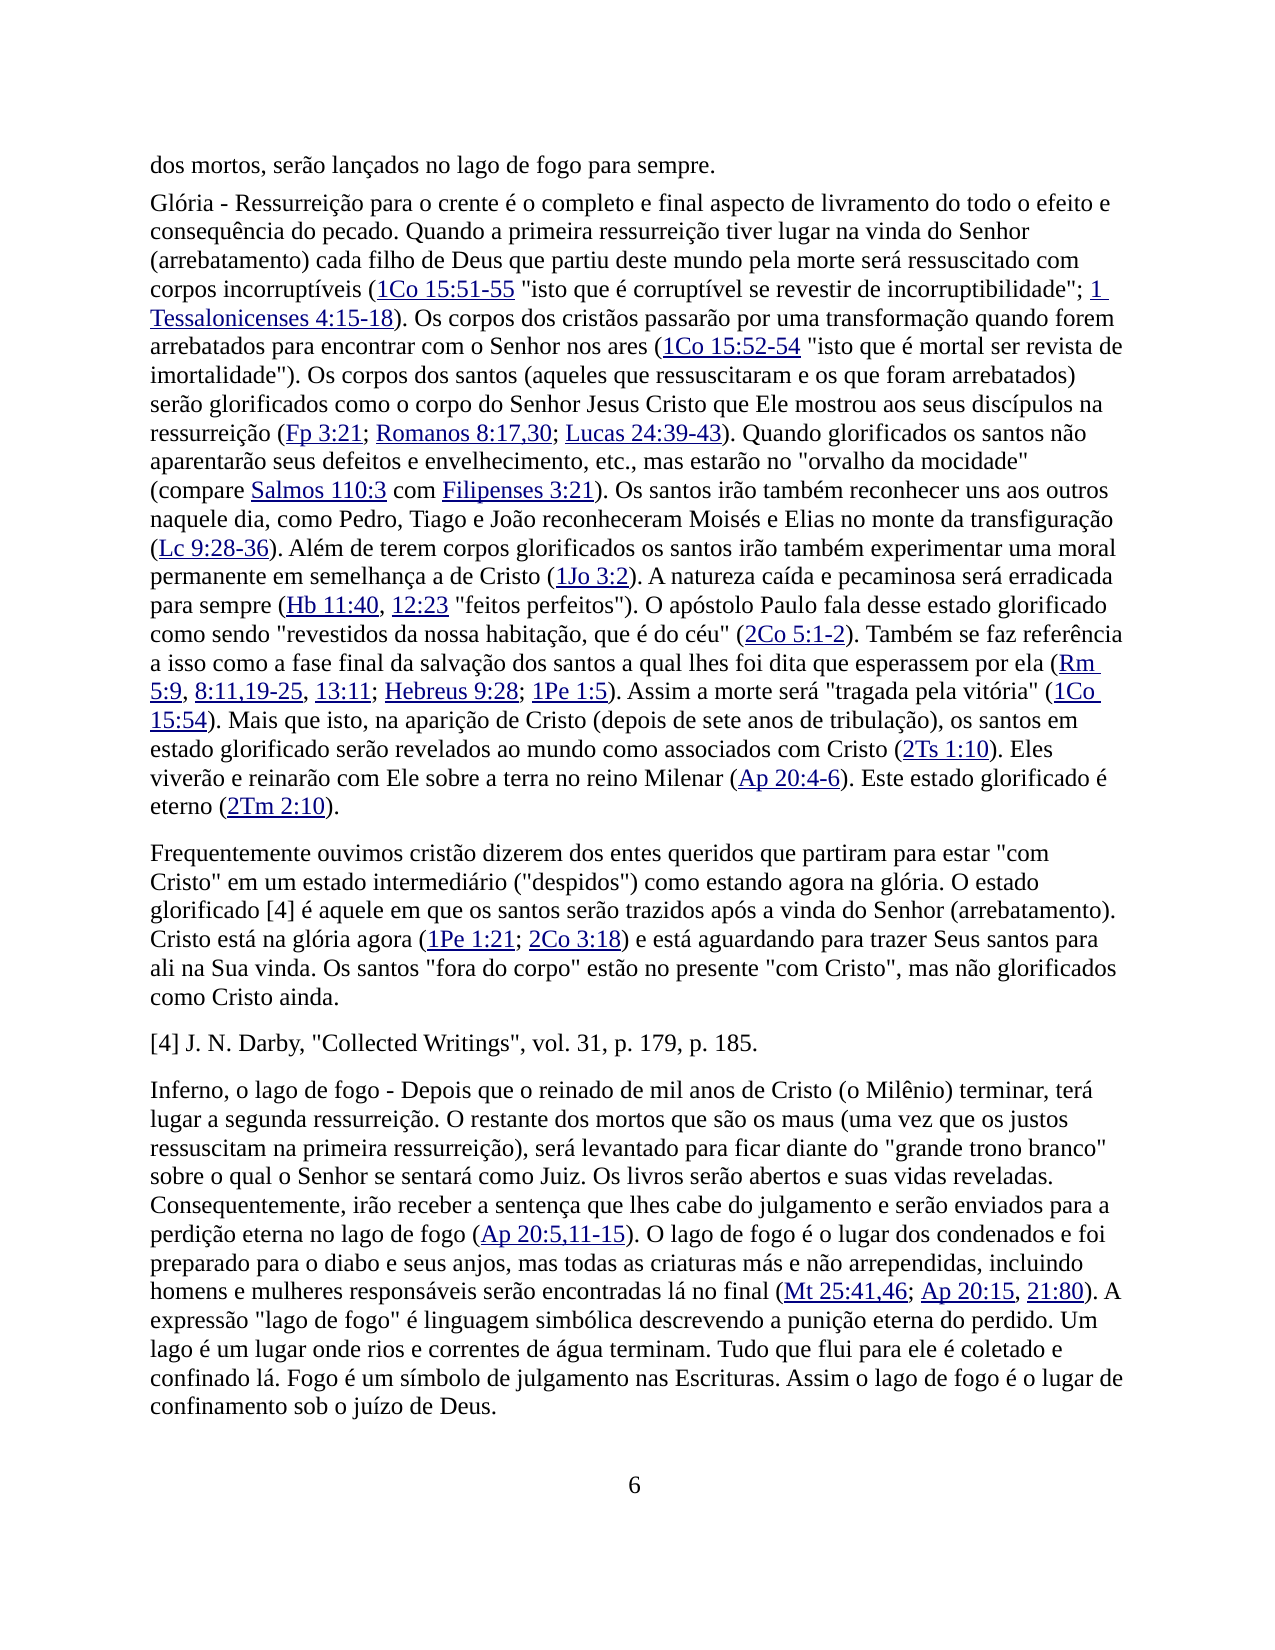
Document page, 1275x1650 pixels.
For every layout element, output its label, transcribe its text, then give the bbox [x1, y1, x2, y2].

text Inferno, o lago de fogo - Depois que o reinado de mil anos de Cristo (o Milênio) terminar, terá lugar a segunda ressurreição. O restante dos mortos que são os maus (uma vez que os justos ressuscitam na primeira ressurreição), será levantado para ficar diante do "grande trono branco" sobre o qual o Senhor se sentará como Juiz. Os livros serão abertos e suas vidas reveladas. Consequentemente, irão receber a sentença que lhes cabe do julgamento e serão enviados para a perdição eterna no lago de fogo (Ap 20:5,11-15). O lago de fogo é o lugar dos condenados e foi preparado para o diabo e seus anjos, mas todas as criaturas más e não arrependidas, incluindo homens e mulheres responsáveis serão encontradas lá no final (Mt 25:41,46; Ap 20:15, 21:80). A expressão "lago de fogo" é linguagem simbólica descrevendo a punição eterna do perdido. Um lago é um lugar onde rios e correntes de água terminam. Tudo que flui para ele é coletado e confinado lá. Fogo é um símbolo de julgamento nas Escrituras. Assim o lago de fogo é o lugar de confinamento sob o juízo de Deus. [150, 1075, 1125, 1420]
text Frequentemente ouvimos cristão dizerem dos entes queridos que partiram para estar "com Cristo" em um estado intermediário ("despidos") como estando agora na glória. O estado glorificado [4] é aquele em que os santos serão trazidos após a vinda do Senhor (arrebatamento). Cristo está na glória agora (1Pe 1:21; 2Co 3:18) e está aguardando para trazer Seus santos para ali na Sua vinda. Os santos "fora do corpo" estão no presente "com Cristo", mas não glorificados como Cristo ainda. [150, 838, 1125, 1011]
text dos mortos, serão lançados no lago de fogo para sempre. [150, 150, 1125, 179]
text [4] J. N. Darby, "Collected Writings", vol. 31, p. 179, p. 185. [150, 1028, 1125, 1057]
text Glória - Ressurreição para o crente é o completo e final aspecto de livramento do todo o efeito e consequência do pecado. Quando a primeira ressurreição tiver lugar na vinda do Senhor (arrebatamento) cada filho de Deus que partiu deste mundo pela morte será ressuscitado com corpos incorruptíveis (1Co 15:51-55 "isto que é corruptível se revestir de incorruptibilidade"; 1 Tessalonicenses 4:15-18). Os corpos dos cristãos passarão por uma transformação quando forem arrebatados para encontrar com o Senhor nos ares (1Co 15:52-54 "isto que é mortal ser revista de imortalidade"). Os corpos dos santos (aqueles que ressuscitaram e os que foram arrebatados) serão glorificados como o corpo do Senhor Jesus Cristo que Ele mostrou aos seus discípulos na ressurreição (Fp 3:21; Romanos 8:17,30; Lucas 24:39-43). Quando glorificados os santos não aparentarão seus defeitos e envelhecimento, etc., mas estarão no "orvalho da mocidade" (compare Salmos 110:3 com Filipenses 3:21). Os santos irão também reconhecer uns aos outros naquele dia, como Pedro, Tiago e João reconheceram Moisés e Elias no monte da transfiguração (Lc 9:28-36). Além de terem corpos glorificados os santos irão também experimentar uma moral permanente em semelhança a de Cristo (1Jo 3:2). A natureza caída e pecaminosa será erradicada para sempre (Hb 11:40, 12:23 "feitos perfeitos"). O apóstolo Paulo fala desse estado glorificado como sendo "revestidos da nossa habitação, que é do céu" (2Co 5:1-2). Também se faz referência a isso como a fase final da salvação dos santos a qual lhes foi dita que esperassem por ela (Rm 5:9, 8:11,19-25, 13:11; Hebreus 9:28; 1Pe 1:5). Assim a morte será "tragada pela vitória" (1Co 15:54). Mais que isto, na aparição de Cristo (depois de sete anos de tribulação), os santos em estado glorificado serão revelados ao mundo como associados com Cristo (2Ts 1:10). Eles viverão e reinarão com Ele sobre a terra no reino Milenar (Ap 20:4-6). Este estado glorificado é eterno (2Tm 2:10). [150, 188, 1125, 820]
